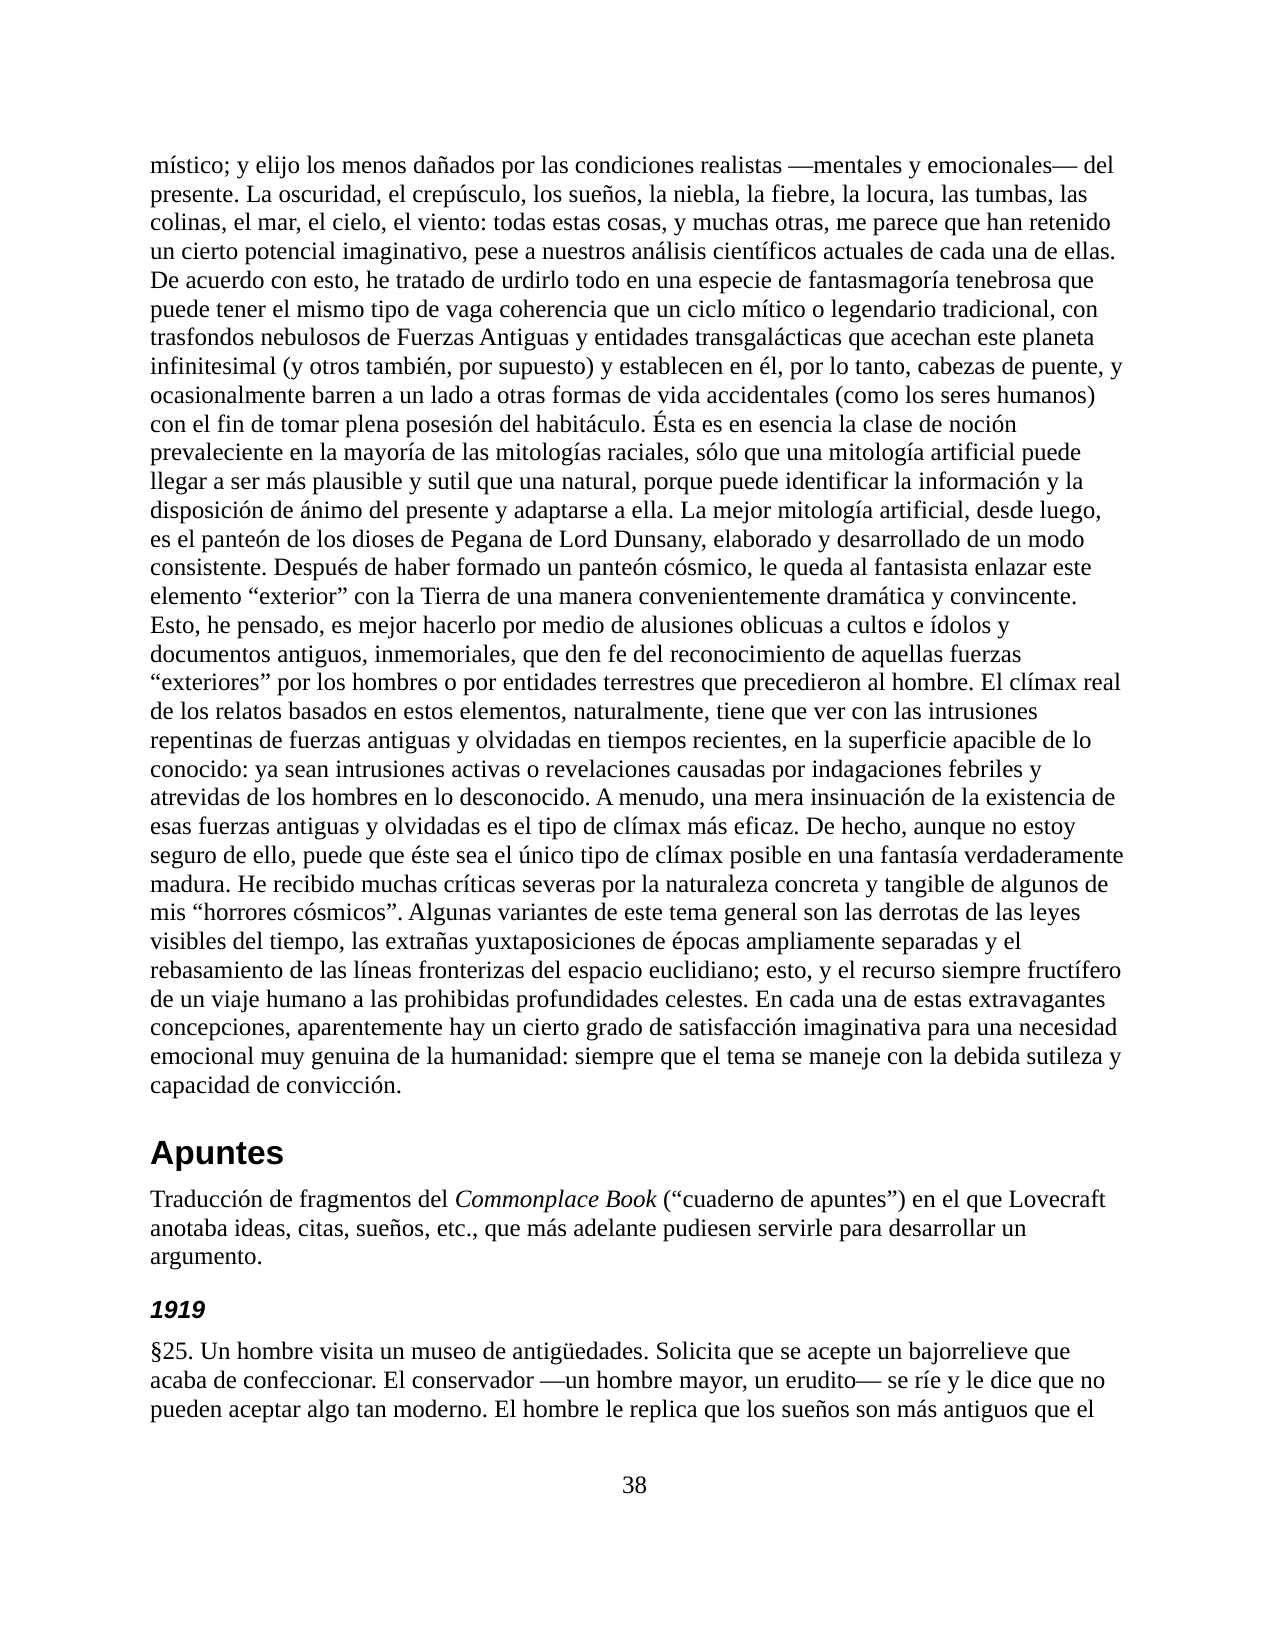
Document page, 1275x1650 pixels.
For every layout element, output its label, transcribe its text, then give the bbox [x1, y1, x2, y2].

subtitle Apuntes [150, 1133, 1125, 1171]
text Traducción de fragmentos del Commonplace Book (“cuaderno de apuntes”) en el que Lovecraft anotaba ideas, citas, sueños, etc., que más adelante pudiesen servirle para desarrollar un argumento. [150, 1184, 1125, 1270]
text §25. Un hombre visita un museo de antigüedades. Solicita que se acepte un bajorrelieve que acaba de confeccionar. El conservador —un hombre mayor, un erudito— se ríe y le dice que no pueden aceptar algo tan moderno. El hombre le replica que los sueños son más antiguos que el [150, 1336, 1125, 1422]
text místico; y elijo los menos dañados por las condiciones realistas —mentales y emocionales— del presente. La oscuridad, el crepúsculo, los sueños, la niebla, la fiebre, la locura, las tumbas, las colinas, el mar, el cielo, el viento: todas estas cosas, y muchas otras, me parece que han retenido un cierto potencial imaginativo, pese a nuestros análisis científicos actuales de cada una de ellas. De acuerdo con esto, he tratado de urdirlo todo en una especie de fantasmagoría tenebrosa que puede tener el mismo tipo de vaga coherencia que un ciclo mítico o legendario tradicional, con trasfondos nebulosos de Fuerzas Antiguas y entidades transgalácticas que acechan este planeta infinitesimal (y otros también, por supuesto) y establecen en él, por lo tanto, cabezas de puente, y ocasionalmente barren a un lado a otras formas de vida accidentales (como los seres humanos) con el fin de tomar plena posesión del habitáculo. Ésta es en esencia la clase de noción prevaleciente en la mayoría de las mitologías raciales, sólo que una mitología artificial puede llegar a ser más plausible y sutil que una natural, porque puede identificar la información y la disposición de ánimo del presente y adaptarse a ella. La mejor mitología artificial, desde luego, es el panteón de los dioses de Pegana de Lord Dunsany, elaborado y desarrollado de un modo consistente. Después de haber formado un panteón cósmico, le queda al fantasista enlazar este elemento “exterior” con la Tierra de una manera convenientemente dramática y convincente. Esto, he pensado, es mejor hacerlo por medio de alusiones oblicuas a cultos e ídolos y documentos antiguos, inmemoriales, que den fe del reconocimiento de aquellas fuerzas “exteriores” por los hombres o por entidades terrestres que precedieron al hombre. El clímax real de los relatos basados en estos elementos, naturalmente, tiene que ver con las intrusiones repentinas de fuerzas antiguas y olvidadas en tiempos recientes, en la superficie apacible de lo conocido: ya sean intrusiones activas o revelaciones causadas por indagaciones febriles y atrevidas de los hombres en lo desconocido. A menudo, una mera insinuación de la existencia de esas fuerzas antiguas y olvidadas es el tipo de clímax más eficaz. De hecho, aunque no estoy seguro de ello, puede que éste sea el único tipo de clímax posible en una fantasía verdaderamente madura. He recibido muchas críticas severas por la naturaleza concreta y tangible de algunos de mis “horrores cósmicos”. Algunas variantes de este tema general son las derrotas de las leyes visibles del tiempo, las extrañas yuxtaposiciones de épocas ampliamente separadas y el rebasamiento de las líneas fronterizas del espacio euclidiano; esto, y el recurso siempre fructífero de un viaje humano a las prohibidas profundidades celestes. En cada una de estas extravagantes concepciones, aparentemente hay un cierto grado de satisfacción imaginativa para una necesidad emocional muy genuina de la humanidad: siempre que el tema se maneje con la debida sutileza y capacidad de convicción. [150, 150, 1125, 1099]
subtitle 1919 [150, 1295, 1125, 1324]
